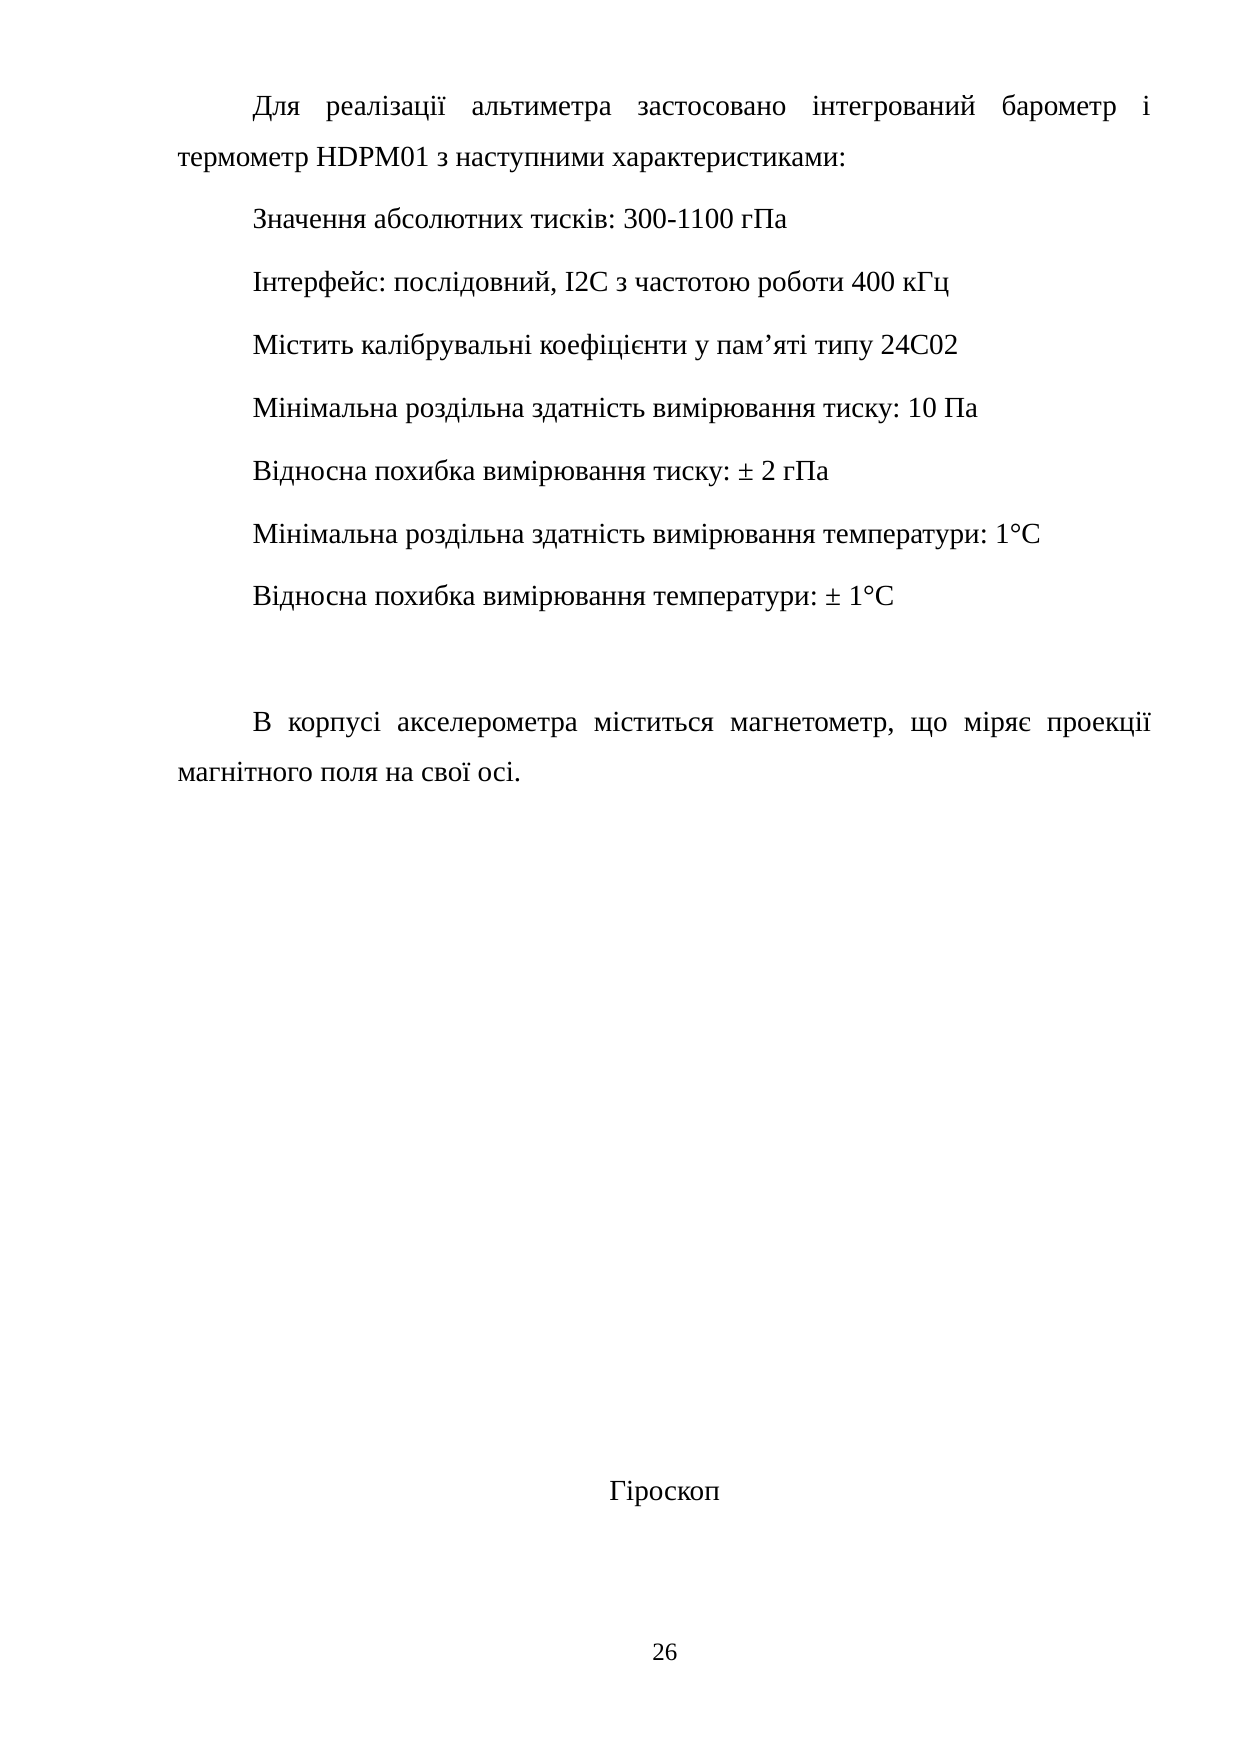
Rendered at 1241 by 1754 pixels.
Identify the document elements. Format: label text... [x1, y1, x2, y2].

text Відносна похибка вимірювання температури: ± 1°C [177, 578, 1152, 612]
text Гіроскоп [177, 1473, 1152, 1507]
text Інтерфейс: послідовний, I2C з частотою роботи 400 кГц [177, 264, 1152, 298]
text Містить калібрувальні коефіцієнти у пам’яті типу 24С02 [177, 327, 1152, 361]
text Мінімальна роздільна здатність вимірювання тиску: 10 Па [177, 390, 1152, 424]
text Відносна похибка вимірювання тиску: ± 2 гПа [177, 453, 1152, 486]
text Значення абсолютних тисків: 300-1100 гПа [177, 202, 1152, 235]
text В корпусі акселерометра міститься магнетометр, що міряє проекції магнітного поля на свої осі. [177, 704, 1152, 788]
text Мінімальна роздільна здатність вимірювання температури: 1°C [177, 516, 1152, 549]
text Для реалізації альтиметра застосовано інтегрований барометр і термометр HDPM01 з наступними характеристиками: [177, 88, 1152, 172]
